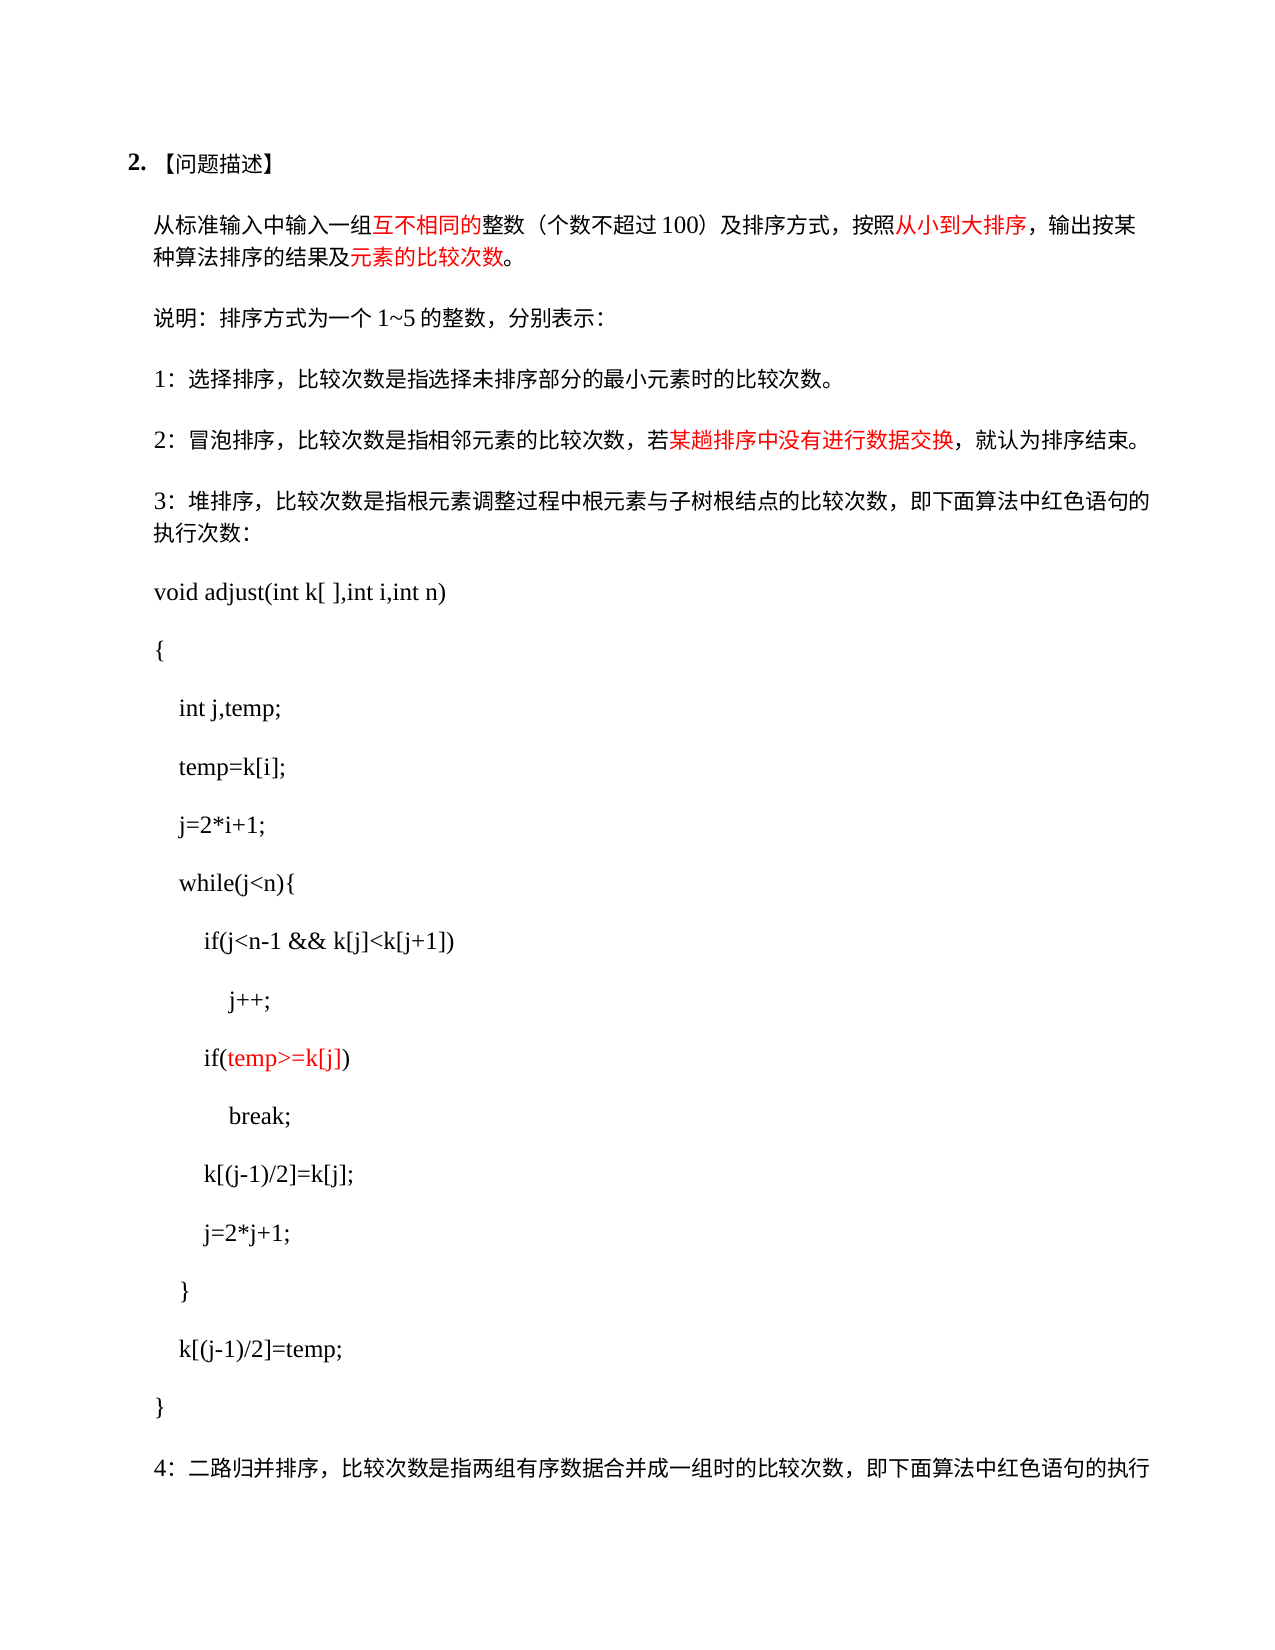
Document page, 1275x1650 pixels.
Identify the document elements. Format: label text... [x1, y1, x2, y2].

table_header 【问题描述】 从标准输入中输入一组互不相同的整数（个数不超过100）及排序方式，按照从小到大排序，输出按某种算法排序的结果及元素的比较次数。 说明：排序方式为一个1~5的整数，分别表示： 1：选择排序，比较次数是指选择未排序部分的最小元素时的比较次数。 2：冒泡排序，比较次数是指相邻元素的比较次数，若某趟排序中没有进行数据交换，就认为排序结束。 3：堆排序，比较次数是指根元素调整过程中根元素与子树根结点的比较次数，即下面算法中红色语句的执行次数： void adjust(int k[ ],int i,int n) { int j,temp; temp=k[i]; j=2*i+1; while(j<n){ if(j<n-1 && k[j]<k[j+1]) j++; if(temp>=k[j]) break; k[(j-1)/2]=k[j]; j=2*j+1; } k[(j-1)/2]=temp; } 4：二路归并排序，比较次数是指两组有序数据合并成一组时的比较次数，即下面算法中红色语句的执行 [154, 147, 1157, 1482]
table_header 2. [120, 147, 154, 1482]
